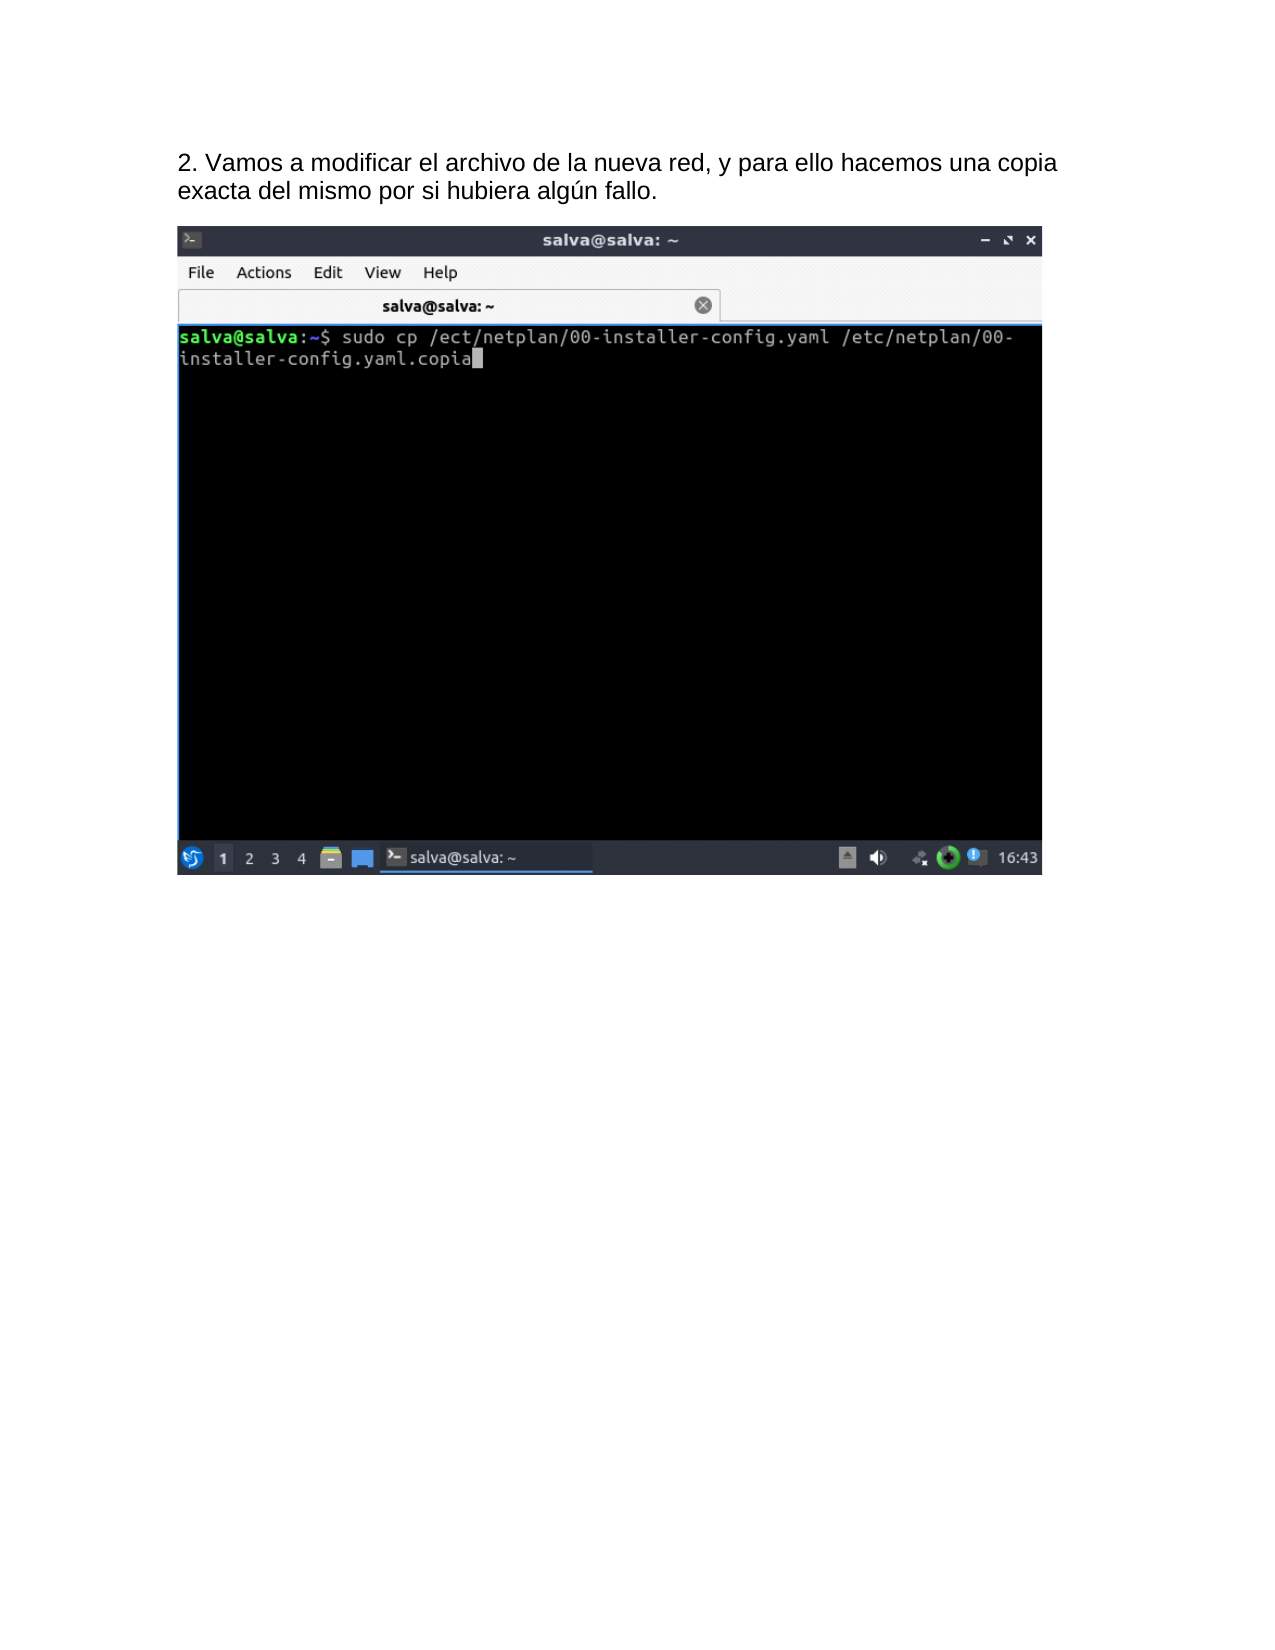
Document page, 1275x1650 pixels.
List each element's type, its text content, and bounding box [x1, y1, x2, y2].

text 2. Vamos a modificar el archivo de la nueva red, y para ello hacemos una copia exacta del mismo por si hubiera algún fallo. [177, 148, 1098, 205]
